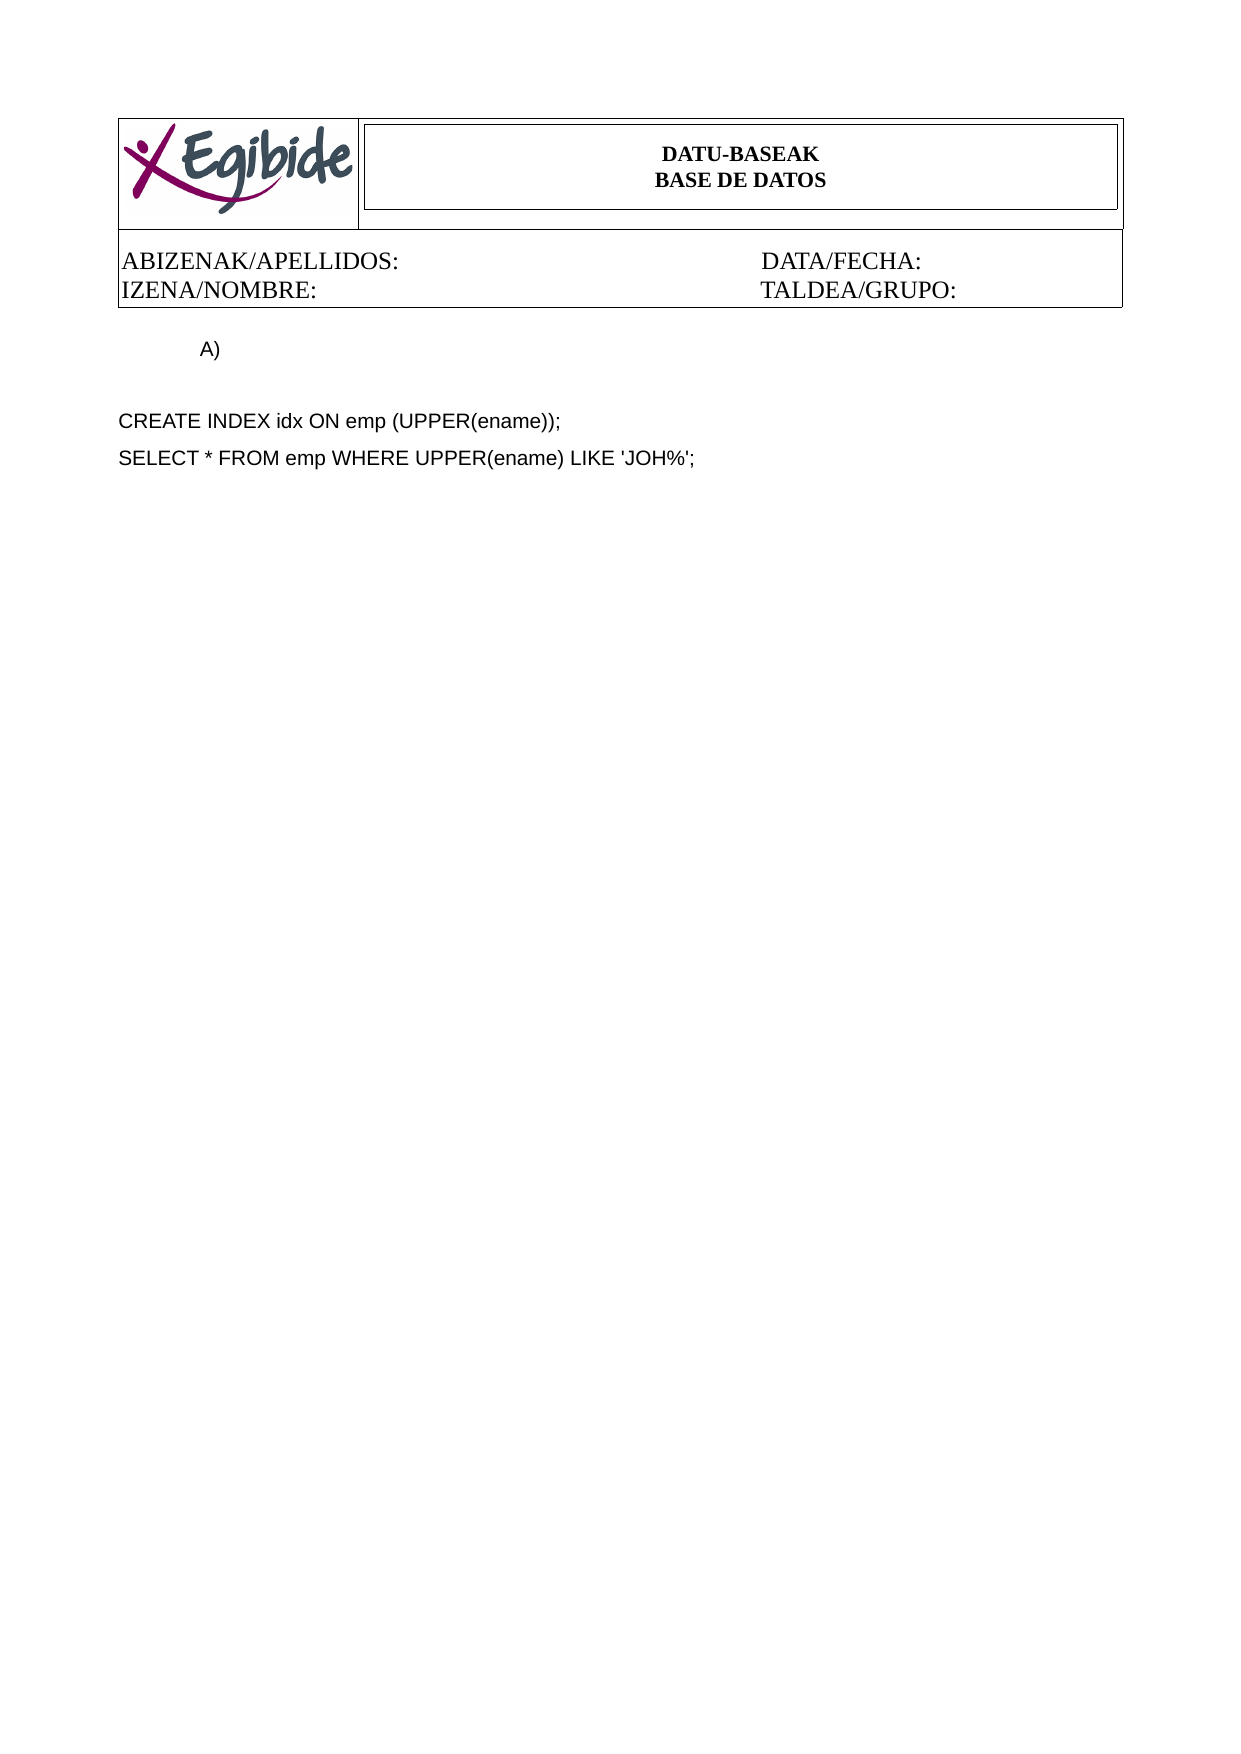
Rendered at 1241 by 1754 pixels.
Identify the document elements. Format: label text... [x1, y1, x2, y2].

picture [123, 123, 353, 214]
text SELECT * FROM emp WHERE UPPER(ename) LIKE 'JOH%'; [118, 446, 1122, 470]
text CREATE INDEX idx ON emp (UPPER(ename)); [118, 409, 1122, 433]
